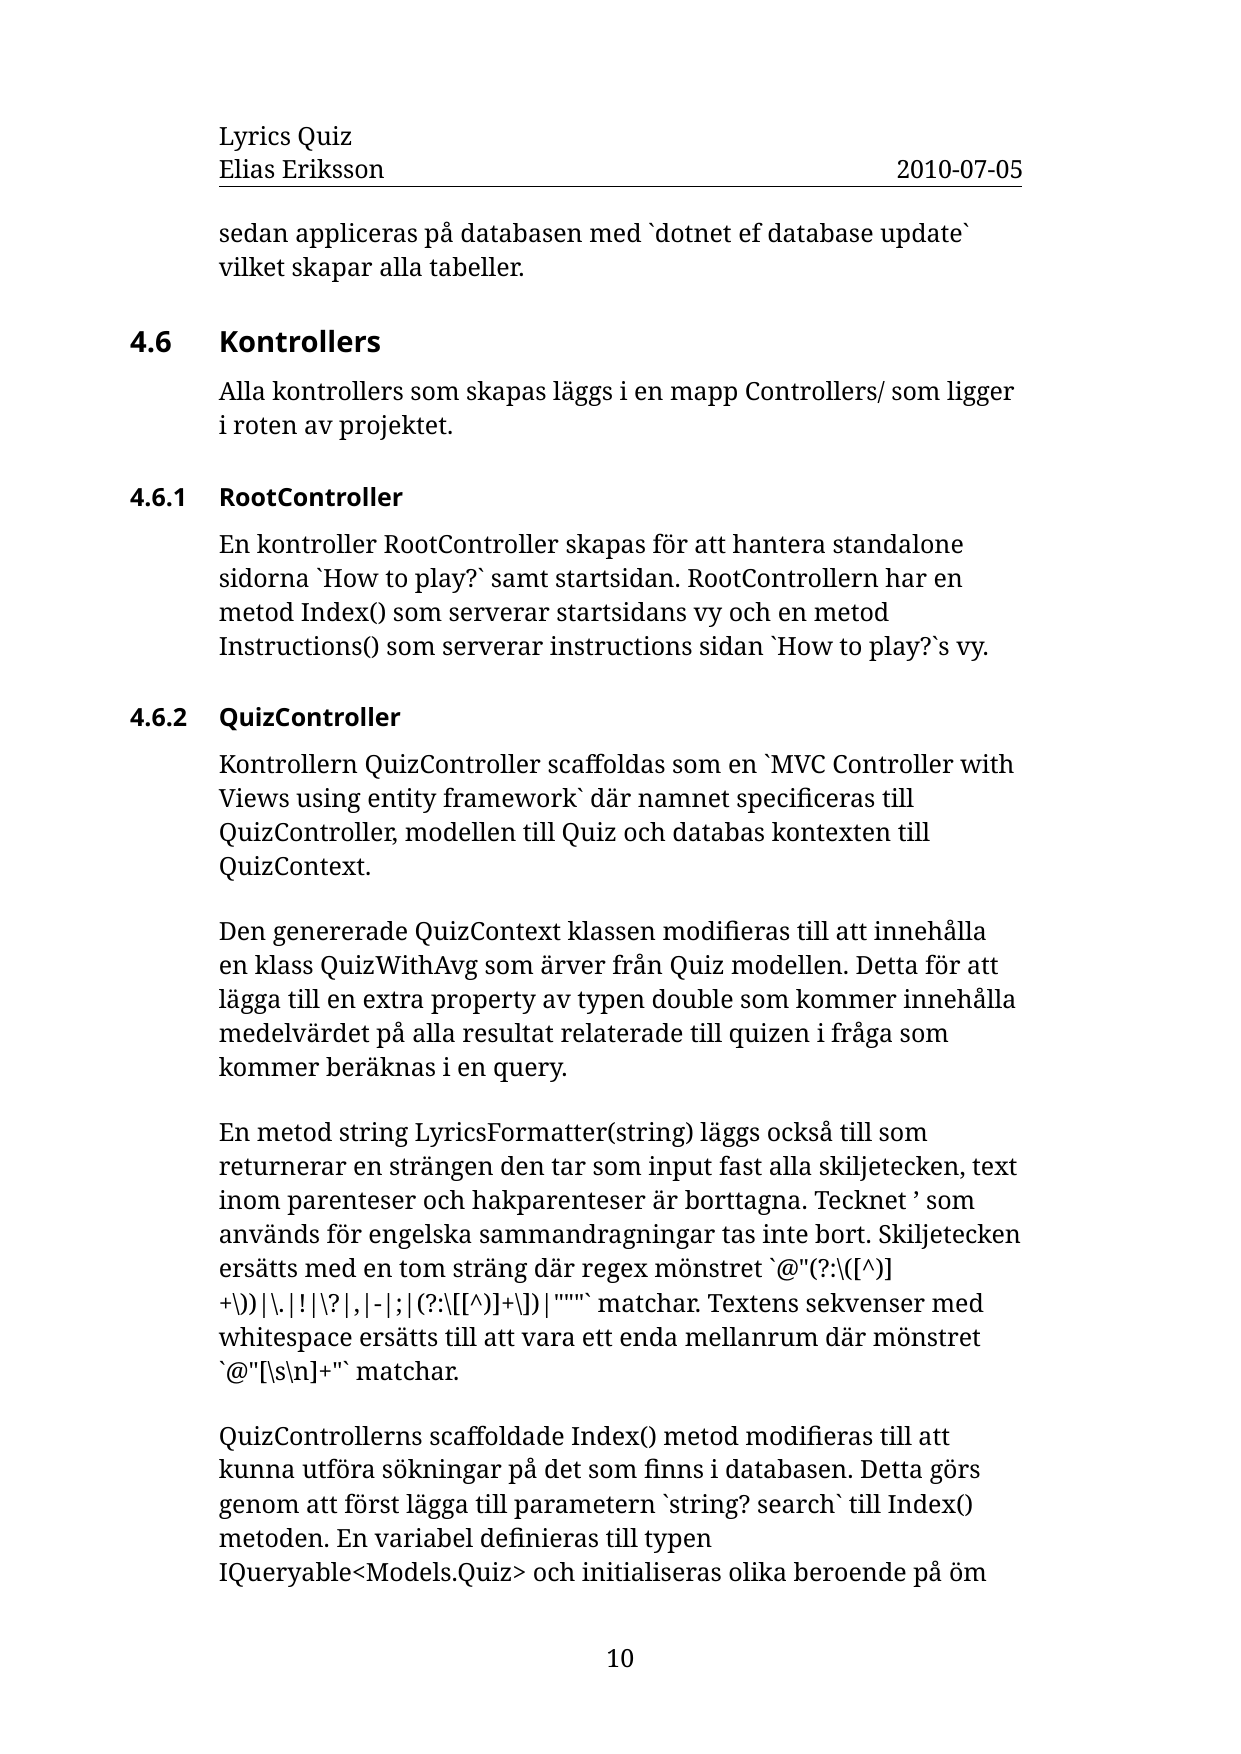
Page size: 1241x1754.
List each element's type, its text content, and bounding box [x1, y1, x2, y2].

subtitle RootController [130, 479, 1022, 513]
text Den genererade QuizContext klassen modifieras till att innehålla en klass QuizWithAvg som ärver från Quiz modellen. Detta för att lägga till en extra property av typen double som kommer innehålla medelvärdet på alla resultat relaterade till quizen i fråga som kommer beräknas i en query. [218, 914, 1022, 1084]
text Alla kontrollers som skapas läggs i en mapp Controllers/ som ligger i roten av projektet. [218, 374, 1022, 442]
text QuizControllerns scaffoldade Index() metod modifieras till att kunna utföra sökningar på det som finns i databasen. Detta görs genom att först lägga till parametern `string? search` till Index() metoden. En variabel definieras till typen IQueryable<Models.Quiz> och initialiseras olika beroende på öm [218, 1418, 1022, 1588]
subtitle QuizController [130, 700, 1022, 734]
text Kontrollern QuizController scaffoldas som en `MVC Controller with Views using entity framework` där namnet specificeras till QuizController, modellen till Quiz och databas kontexten till QuizContext. [218, 747, 1022, 883]
subtitle Kontrollers [130, 321, 1022, 361]
text sedan appliceras på databasen med `dotnet ef database update` vilket skapar alla tabeller. [218, 216, 1022, 284]
text En metod string LyricsFormatter(string) läggs också till som returnerar en strängen den tar som input fast alla skiljetecken, text inom parenteser och hakparenteser är borttagna. Tecknet ’ som används för engelska sammandragningar tas inte bort. Skiljetecken ersätts med en tom sträng där regex mönstret `@"(?:\([^)]+\))|\.|!|\?|,|-|;|(?:\[[^)]+\])|"""` matchar. Textens sekvenser med whitespace ersätts till att vara ett enda mellanrum där mönstret `@"[\s\n]+"` matchar. [218, 1115, 1022, 1387]
text En kontroller RootController skapas för att hantera standalone sidorna `How to play?` samt startsidan. RootControllern har en metod Index() som serverar startsidans vy och en metod Instructions() som serverar instructions sidan `How to play?`s vy. [218, 526, 1022, 663]
